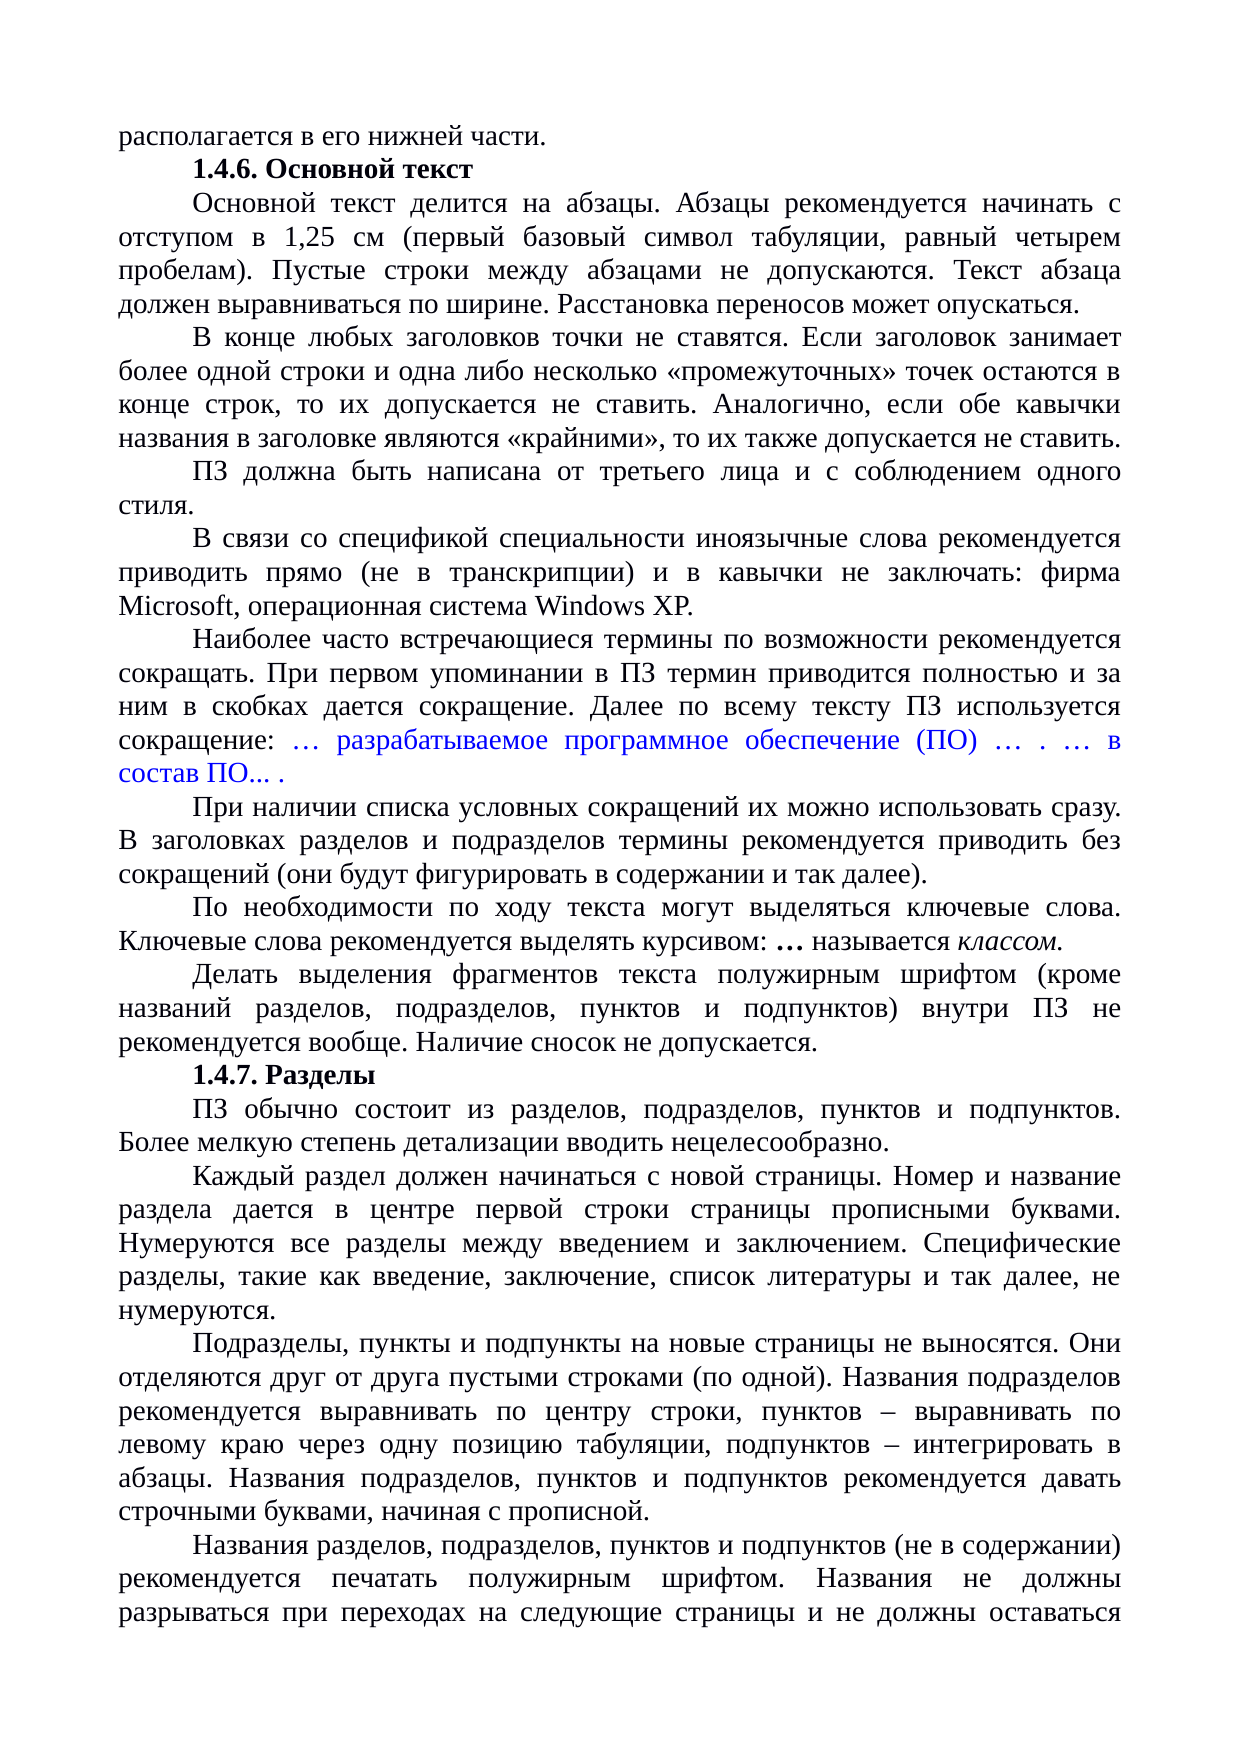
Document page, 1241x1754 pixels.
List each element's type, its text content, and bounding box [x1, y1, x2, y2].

text При наличии списка условных сокращений их можно использовать сразу. В заголовках разделов и подразделов термины рекомендуется приводить без сокращений (они будут фигурировать в содержании и так далее). [118, 789, 1122, 889]
text Подразделы, пункты и подпункты на новые страницы не выносятся. Они отделяются друг от друга пустыми строками (по одной). Названия подразделов рекомендуется выравнивать по центру строки, пунктов – выравнивать по левому краю через одну позицию табуляции, подпунктов – интегрировать в абзацы. Названия подразделов, пунктов и подпунктов рекомендуется давать строчными буквами, начиная с прописной. [118, 1326, 1122, 1527]
text Названия разделов, подразделов, пунктов и подпунктов (не в содержании) рекомендуется печатать полужирным шрифтом. Названия не должны разрываться при переходах на следующие страницы и не должны оставаться [118, 1527, 1122, 1627]
text 1.4.7. Разделы [118, 1057, 1122, 1091]
text Наиболее часто встречающиеся термины по возможности рекомендуется сокращать. При первом упоминании в ПЗ термин приводится полностью и за ним в скобках дается сокращение. Далее по всему тексту ПЗ используется сокращение: … разрабатываемое программное обеспечение (ПО) … . … в состав ПО... . [118, 621, 1122, 789]
text В конце любых заголовков точки не ставятся. Если заголовок занимает более одной строки и одна либо несколько «промежуточных» точек остаются в конце строк, то их допускается не ставить. Аналогично, если обе кавычки названия в заголовке являются «крайними», то их также допускается не ставить. [118, 319, 1122, 453]
text В связи со спецификой специальности иноязычные слова рекомендуется приводить прямо (не в транскрипции) и в кавычки не заключать: фирма Microsoft, операционная система Windows XP. [118, 521, 1122, 621]
text располагается в его нижней части. [118, 118, 1122, 152]
text Делать выделения фрагментов текста полужирным шрифтом (кроме названий разделов, подразделов, пунктов и подпунктов) внутри ПЗ не рекомендуется вообще. Наличие сносок не допускается. [118, 957, 1122, 1057]
text Основной текст делится на абзацы. Абзацы рекомендуется начинать с отступом в 1,25 см (первый базовый символ табуляции, равный четырем пробелам). Пустые строки между абзацами не допускаются. Текст абзаца должен выравниваться по ширине. Расстановка переносов может опускаться. [118, 185, 1122, 319]
text По необходимости по ходу текста могут выделяться ключевые слова. Ключевые слова рекомендуется выделять курсивом: … называется классом. [118, 889, 1122, 957]
text ПЗ должна быть написана от третьего лица и с соблюдением одного стиля. [118, 453, 1122, 521]
text Каждый раздел должен начинаться с новой страницы. Номер и название раздела дается в центре первой строки страницы прописными буквами. Нумеруются все разделы между введением и заключением. Специфические разделы, такие как введение, заключение, список литературы и так далее, не нумеруются. [118, 1158, 1122, 1326]
text ПЗ обычно состоит из разделов, подразделов, пунктов и подпунктов. Более мелкую степень детализации вводить нецелесообразно. [118, 1091, 1122, 1158]
text 1.4.6. Основной текст [118, 152, 1122, 185]
